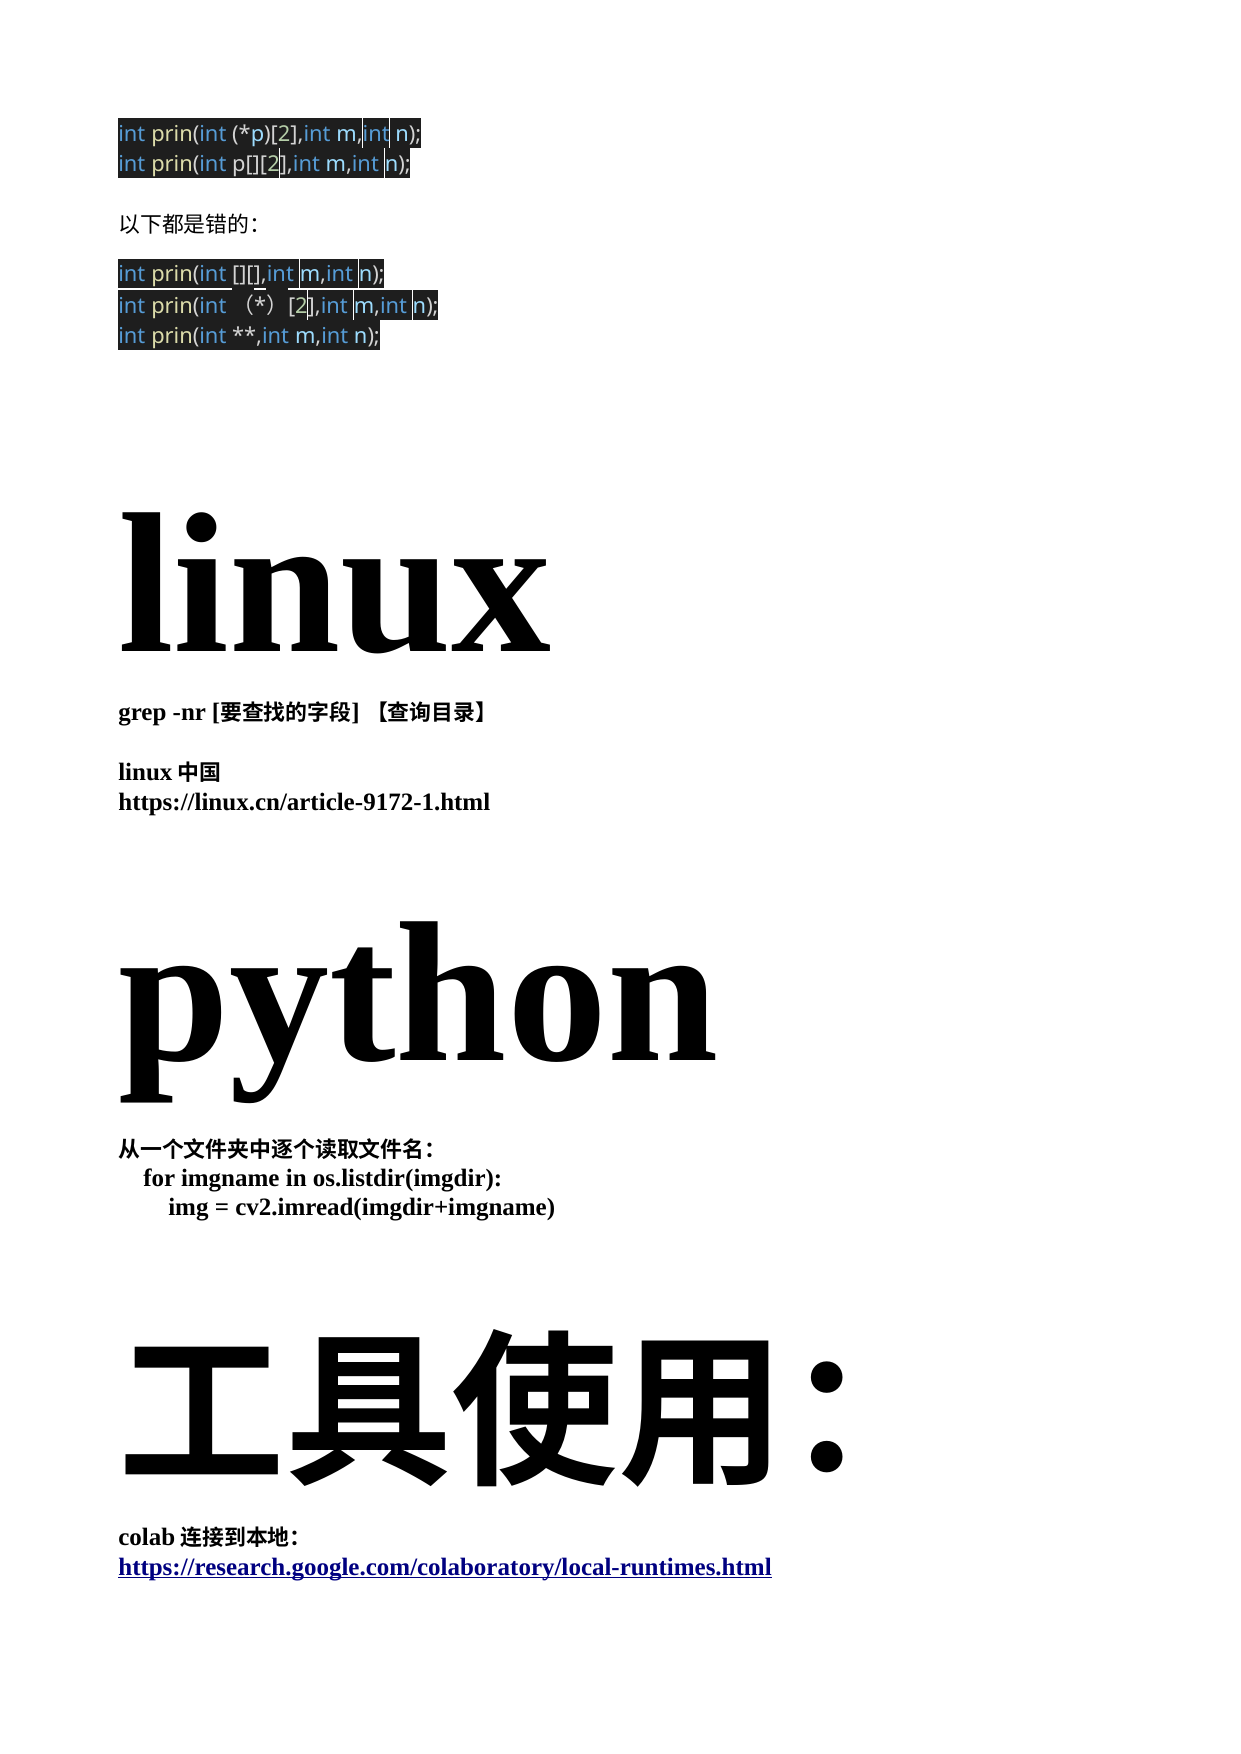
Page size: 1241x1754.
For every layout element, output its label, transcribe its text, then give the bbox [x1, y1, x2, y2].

text linux [118, 465, 1122, 695]
text https://linux.cn/article-9172-1.html [118, 787, 1122, 816]
text 工具使用： [118, 1278, 1122, 1520]
text colab连接到本地： [118, 1520, 1122, 1552]
text https://research.google.com/colaboratory/local-runtimes.html [118, 1552, 1122, 1580]
text python [118, 873, 1122, 1103]
text for imgname in os.listdir(imgdir): [118, 1163, 1122, 1192]
text int prin(int p[][2],int m,int n); [118, 148, 1122, 178]
text int prin(int **,int m,int n); [118, 320, 1122, 350]
text grep -nr [要查找的字段] 【查询目录】 [118, 695, 1122, 726]
text int prin(int [][],int m,int n); [118, 258, 1122, 288]
text 以下都是错的： [118, 207, 1122, 239]
text linux中国 [118, 755, 1122, 787]
text int prin(int (*p)[2],int m,int n); [118, 118, 1122, 148]
text 从一个文件夹中逐个读取文件名： [118, 1132, 1122, 1163]
text img = cv2.imread(imgdir+imgname) [118, 1192, 1122, 1221]
text int prin(int （*）[2],int m,int n); [118, 288, 1122, 320]
